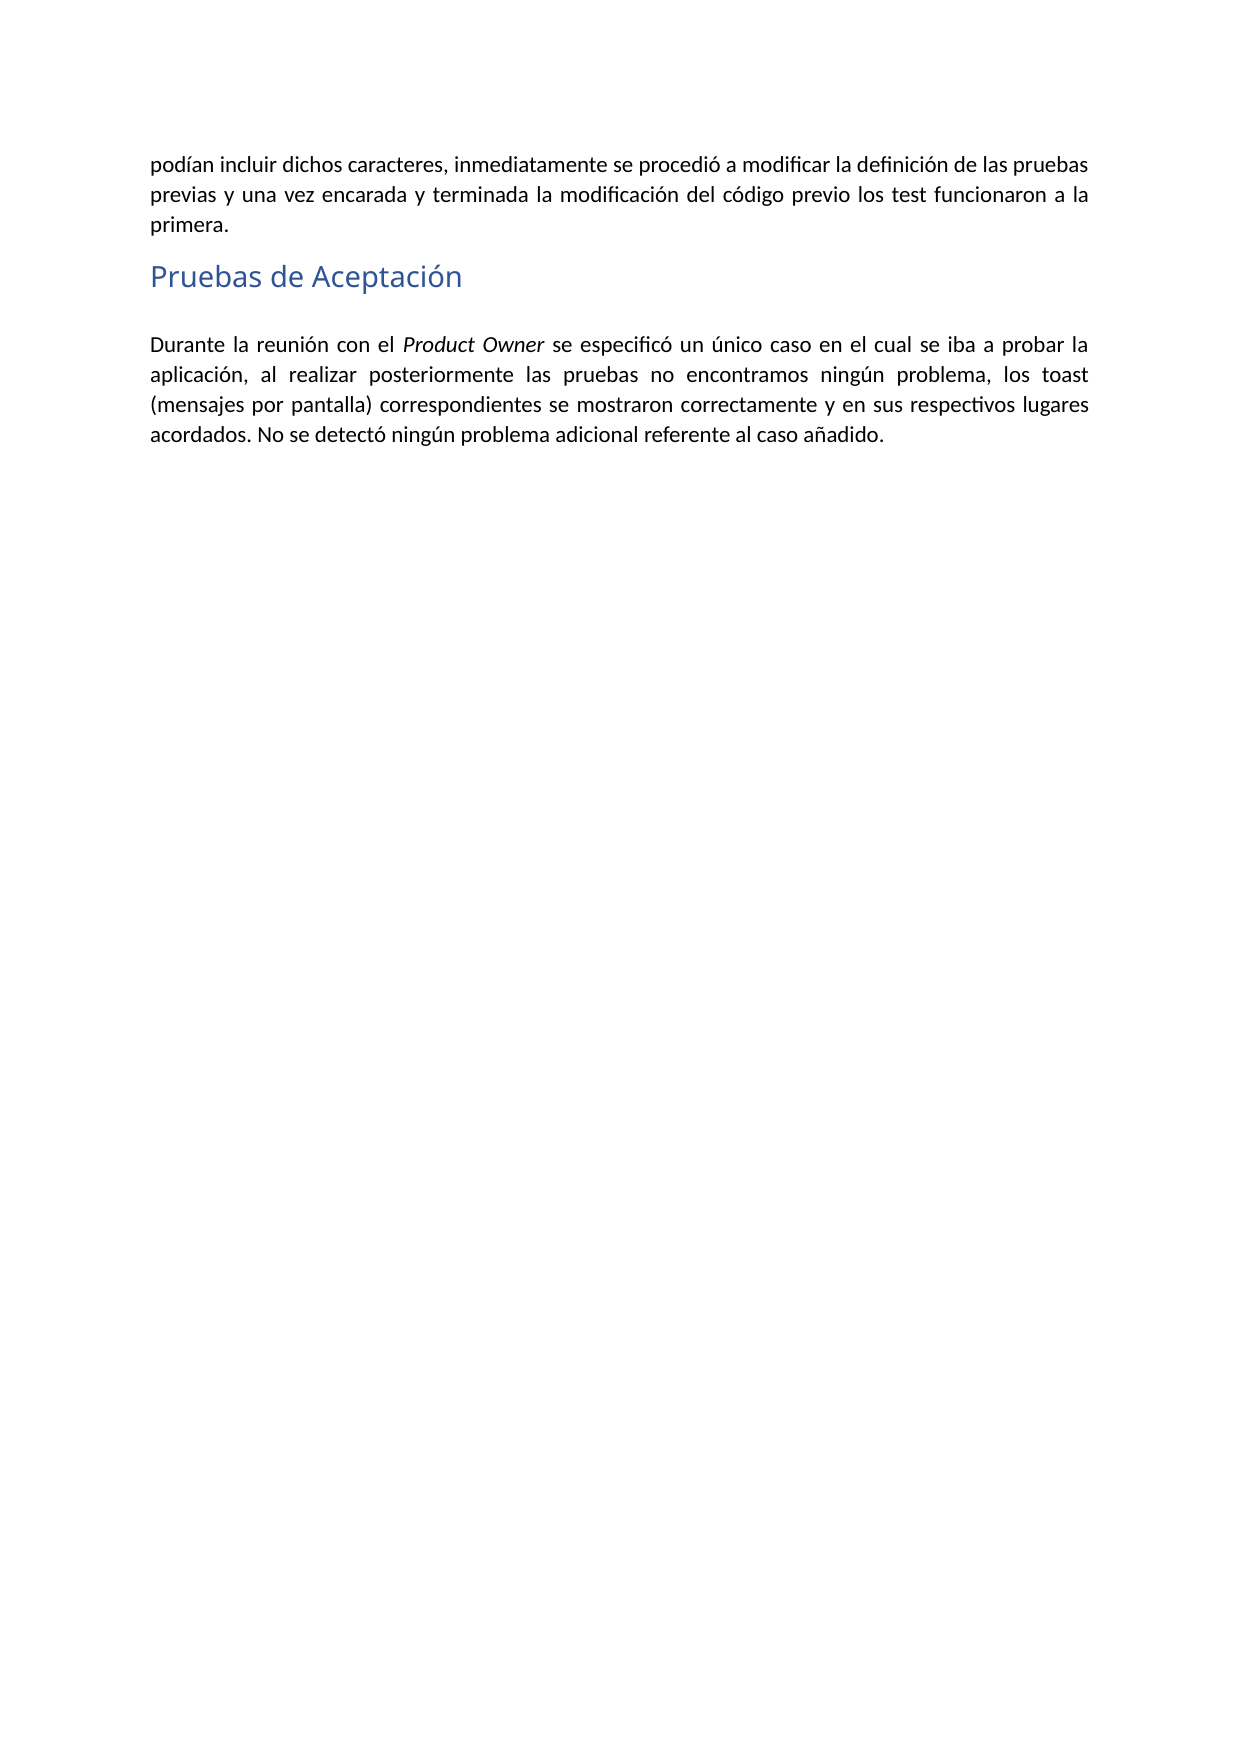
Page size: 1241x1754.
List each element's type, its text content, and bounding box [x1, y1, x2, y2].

text Durante la reunión con el Product Owner se especificó un único caso en el cual se iba a probar la aplicación, al realizar posteriormente las pruebas no encontramos ningún problema, los toast (mensajes por pantalla) correspondientes se mostraron correctamente y en sus respectivos lugares acordados. No se detectó ningún problema adicional referente al caso añadido. [150, 330, 1090, 448]
subtitle Pruebas de Aceptación [150, 256, 1090, 296]
text podían incluir dichos caracteres, inmediatamente se procedió a modificar la definición de las pruebas previas y una vez encarada y terminada la modificación del código previo los test funcionaron a la primera. [150, 150, 1090, 238]
